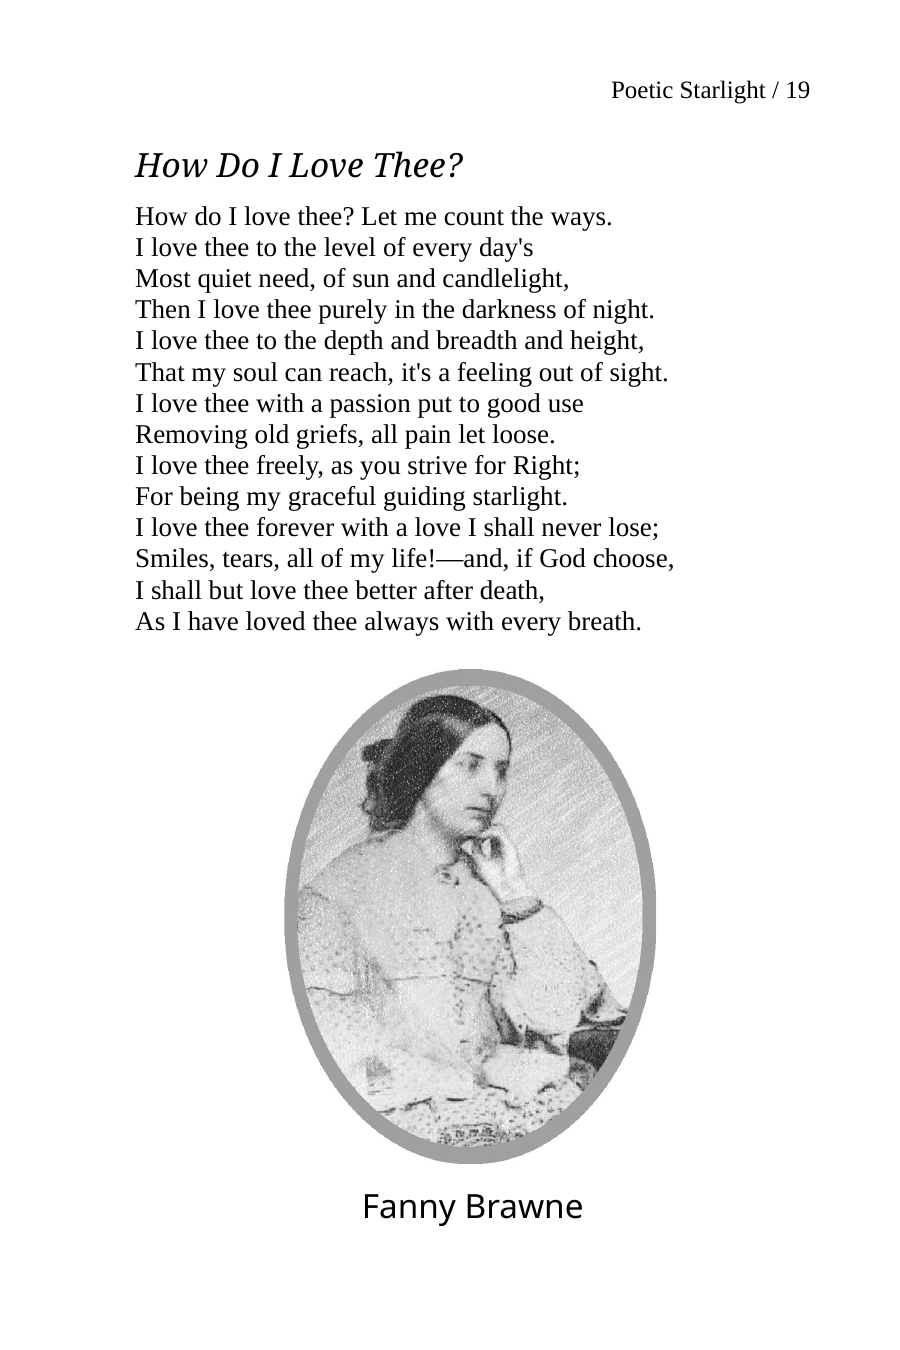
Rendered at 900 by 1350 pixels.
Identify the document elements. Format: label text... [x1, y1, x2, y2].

text I love thee to the level of every day's [135, 231, 810, 262]
text I shall but love thee better after death, [135, 574, 810, 605]
text Then I love thee purely in the darkness of night. [135, 293, 810, 324]
text For being my graceful guiding starlight. [135, 480, 810, 511]
text I love thee freely, as you strive for Right; [135, 449, 810, 480]
picture [284, 669, 657, 1164]
text Smiles, tears, all of my life!—and, if God choose, [135, 543, 810, 574]
text Removing old griefs, all pain let loose. [135, 418, 810, 449]
text Most quiet need, of sun and candlelight, [135, 262, 810, 293]
text As I have loved thee always with every breath. [135, 605, 810, 636]
subtitle How Do I Love Thee? [135, 142, 810, 187]
text I love thee forever with a love I shall never lose; [135, 511, 810, 543]
text How do I love thee? Let me count the ways. [135, 200, 810, 231]
text I love thee to the depth and breadth and height, [135, 324, 810, 356]
text I love thee with a passion put to good use [135, 387, 810, 418]
text Fanny Brawne [135, 636, 810, 1228]
text That my soul can reach, it's a feeling out of sight. [135, 356, 810, 387]
